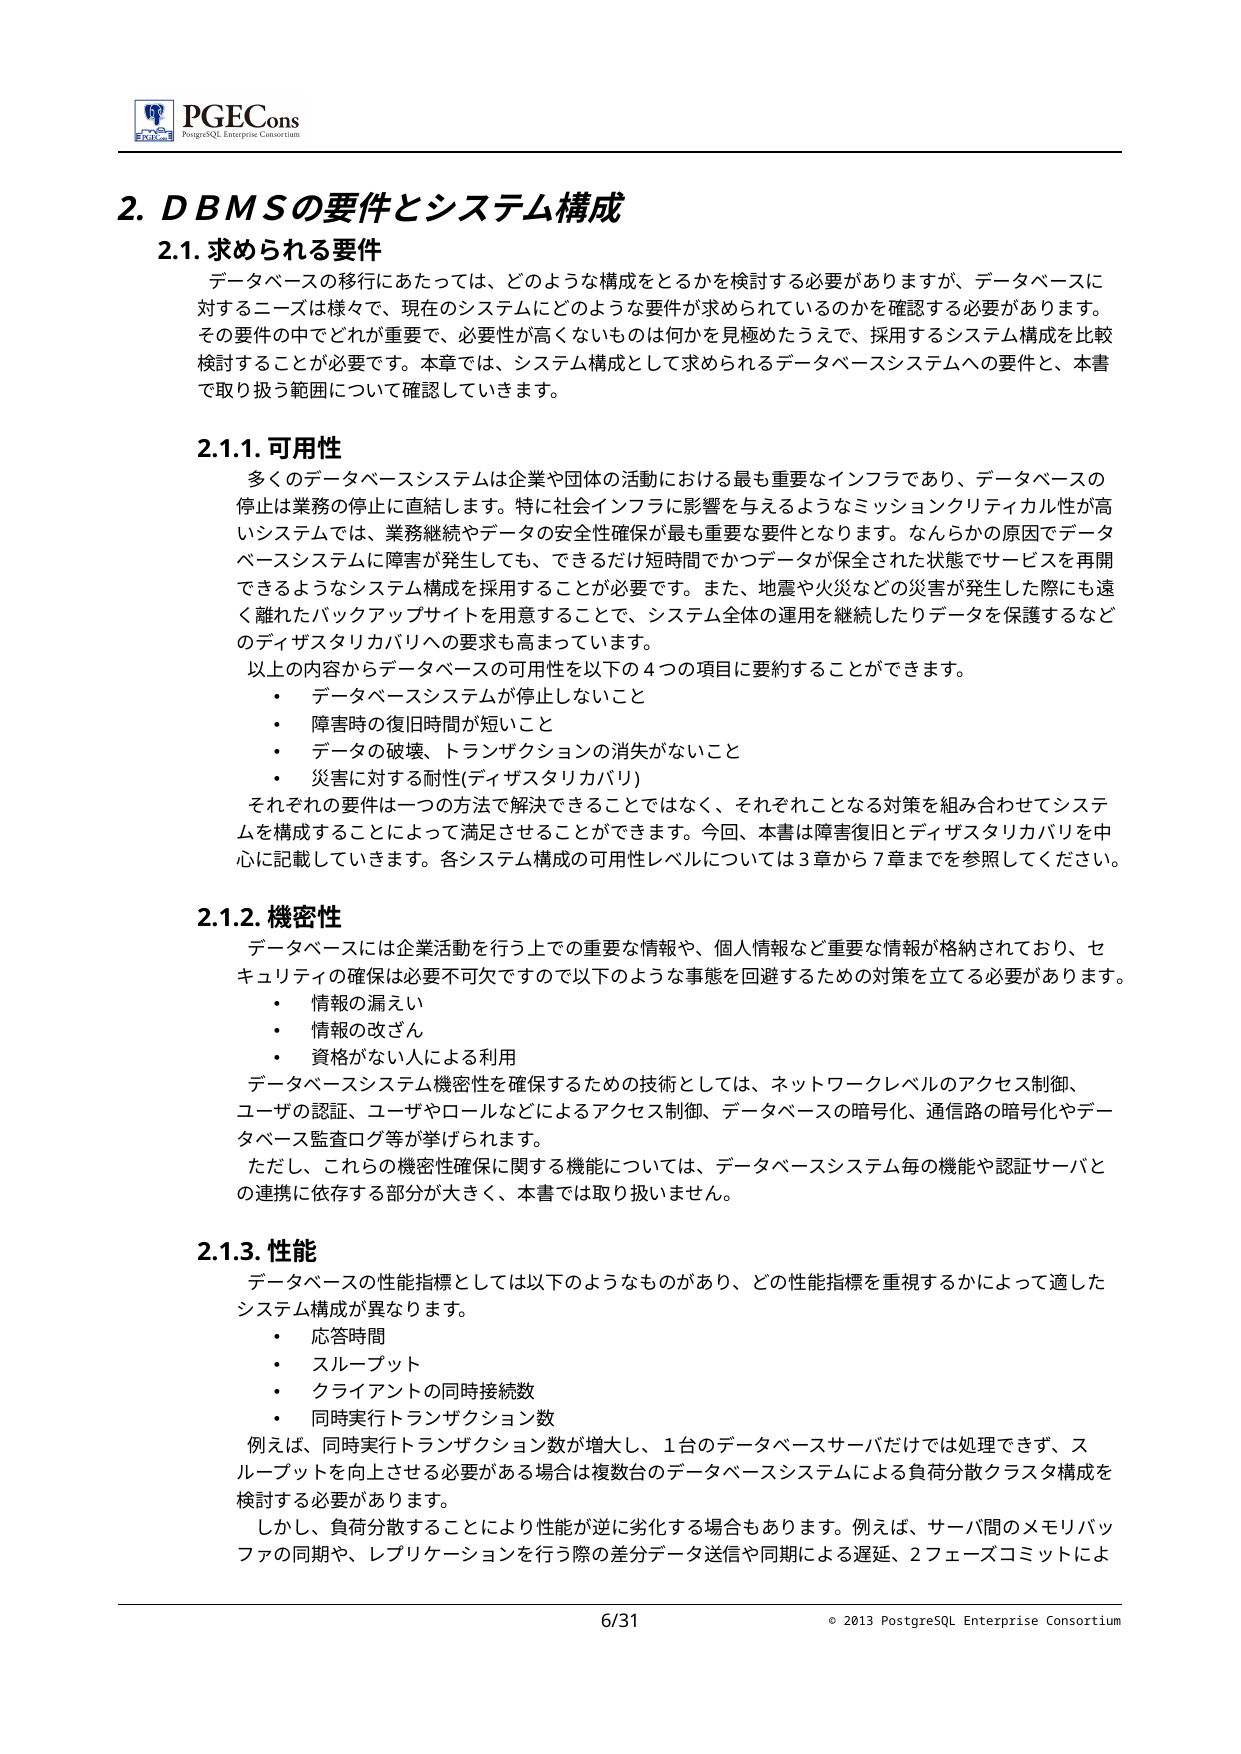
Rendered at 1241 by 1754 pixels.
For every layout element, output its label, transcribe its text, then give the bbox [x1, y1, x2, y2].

list データベースシステムが停止しないこと [274, 682, 1122, 709]
text 多くのデータベースシステムは企業や団体の活動における最も重要なインフラであり、データベースの停止は業務の停止に直結します。特に社会インフラに影響を与えるようなミッションクリティカル性が高いシステムでは、業務継続やデータの安全性確保が最も重要な要件となります。なんらかの原因でデータベースシステムに障害が発生しても、できるだけ短時間でかつデータが保全された状態でサービスを再開できるようなシステム構成を採用することが必要です。また、地震や火災などの災害が発生した際にも遠く離れたバックアップサイトを用意することで、システム全体の運用を継続したりデータを保護するなどのディザスタリカバリへの要求も高まっています。 [236, 464, 1122, 655]
text 例えば、同時実行トランザクション数が増大し、１台のデータベースサーバだけでは処理できず、スループットを向上させる必要がある場合は複数台のデータベースシステムによる負荷分散クラスタ構成を検討する必要があります。 しかし、負荷分散することにより性能が逆に劣化する場合もあります。例えば、サーバ間のメモリバッファの同期や、レプリケーションを行う際の差分データ送信や同期による遅延、2フェーズコミットによ [236, 1431, 1122, 1567]
list 情報の漏えい [274, 988, 1122, 1016]
text それぞれの要件は一つの方法で解決できることではなく、それぞれことなる対策を組み合わせてシステムを構成することによって満足させることができます。今回、本書は障害復旧とディザスタリカバリを中心に記載していきます。各システム構成の可用性レベルについては3章から7章までを参照してください。 [236, 791, 1122, 872]
text 以上の内容からデータベースの可用性を以下の4つの項目に要約することができます。 [236, 655, 1122, 682]
text ただし、これらの機密性確保に関する機能については、データベースシステム毎の機能や認証サーバとの連携に依存する部分が大きく、本書では取り扱いません。 [236, 1152, 1122, 1206]
text データベースシステム機密性を確保するための技術としては、ネットワークレベルのアクセス制御、ユーザの認証、ユーザやロールなどによるアクセス制御、データベースの暗号化、通信路の暗号化やデータベース監査ログ等が挙げられます。 [236, 1070, 1122, 1152]
list 情報の改ざん [274, 1016, 1122, 1043]
list データの破壊、トランザクションの消失がないこと [274, 736, 1122, 763]
subtitle ＤＢＭＳの要件とシステム構成 [118, 182, 1122, 231]
text データベースの移行にあたっては、どのような構成をとるかを検討する必要がありますが、データベースに対するニーズは様々で、現在のシステムにどのような要件が求められているのかを確認する必要があります。その要件の中でどれが重要で、必要性が高くないものは何かを見極めたうえで、採用するシステム構成を比較検討することが必要です。本章では、システム構成として求められるデータベースシステムへの要件と、本書で取り扱う範囲について確認していきます。 [197, 267, 1122, 403]
list 応答時間 [274, 1322, 1122, 1349]
subtitle 求められる要件 [157, 231, 1122, 267]
subtitle 機密性 [197, 898, 1122, 934]
text データベースの性能指標としては以下のようなものがあり、どの性能指標を重視するかによって適したシステム構成が異なります。 [236, 1268, 1122, 1322]
subtitle 性能 [197, 1231, 1122, 1268]
subtitle 可用性 [197, 428, 1122, 464]
list 障害時の復旧時間が短いこと [274, 709, 1122, 736]
list 災害に対する耐性(ディザスタリカバリ) [274, 763, 1122, 791]
picture [128, 94, 306, 147]
list 同時実行トランザクション数 [274, 1404, 1122, 1431]
list スループット [274, 1349, 1122, 1376]
text データベースには企業活動を行う上での重要な情報や、個人情報など重要な情報が格納されており、セキュリティの確保は必要不可欠ですので以下のような事態を回避するための対策を立てる必要があります。 [236, 934, 1122, 988]
list クライアントの同時接続数 [274, 1376, 1122, 1404]
list 資格がない人による利用 [274, 1043, 1122, 1070]
